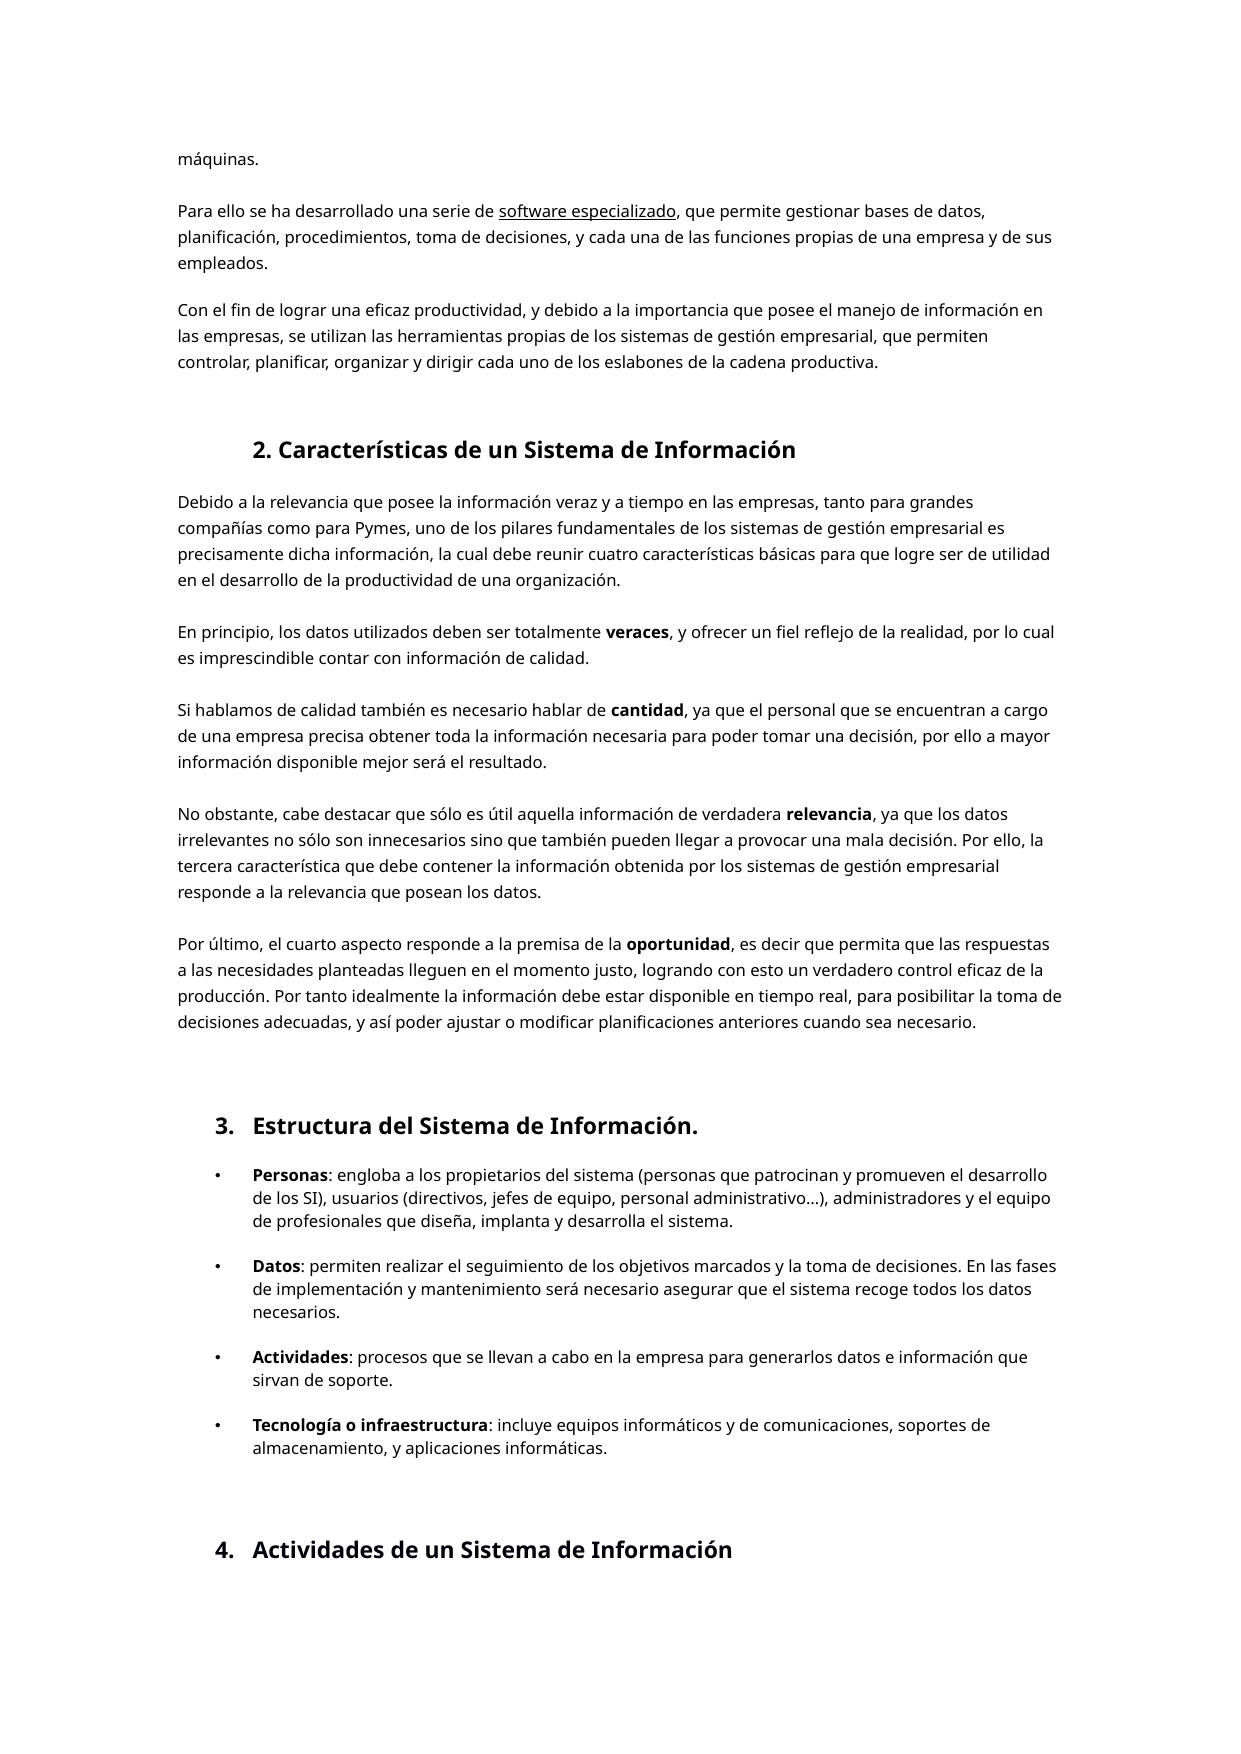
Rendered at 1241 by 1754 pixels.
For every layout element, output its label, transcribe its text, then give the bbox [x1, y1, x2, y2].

list Personas: engloba a los propietarios del sistema (personas que patrocinan y promueven el desarrollo de los SI), usuarios (directivos, jefes de equipo, personal administrativo…), administradores y el equipo de profesionales que diseña, implanta y desarrolla el sistema. [215, 1164, 1063, 1232]
list Actividades de un Sistema de Información [215, 1534, 1063, 1565]
list Datos: permiten realizar el seguimiento de los objetivos marcados y la toma de decisiones. En las fases de implementación y mantenimiento será necesario asegurar que el sistema recoge todos los datos necesarios. [215, 1255, 1063, 1323]
list Actividades: procesos que se llevan a cabo en la empresa para generarlos datos e información que sirvan de soporte. [215, 1346, 1063, 1391]
list Estructura del Sistema de Información. [215, 1110, 1063, 1141]
list 2. Características de un Sistema de Información [252, 398, 1063, 465]
text Debido a la relevancia que posee la información veraz y a tiempo en las empresas, tanto para grandes compañías como para Pymes, uno de los pilares fundamentales de los sistemas de gestión empresarial es precisamente dicha información, la cual debe reunir cuatro características básicas para que logre ser de utilidad en el desarrollo de la productividad de una organización. En principio, los datos utilizados deben ser totalmente veraces, y ofrecer un fiel reflejo de la realidad, por lo cual es imprescindible contar con información de calidad. Si hablamos de calidad también es necesario hablar de cantidad, ya que el personal que se encuentran a cargo de una empresa precisa obtener toda la información necesaria para poder tomar una decisión, por ello a mayor información disponible mejor será el resultado. No obstante, cabe destacar que sólo es útil aquella información de verdadera relevancia, ya que los datos irrelevantes no sólo son innecesarios sino que también pueden llegar a provocar una mala decisión. Por ello, la tercera característica que debe contener la información obtenida por los sistemas de gestión empresarial responde a la relevancia que posean los datos. Por último, el cuarto aspecto responde a la premisa de la oportunidad, es decir que permita que las respuestas a las necesidades planteadas lleguen en el momento justo, logrando con esto un verdadero control eficaz de la producción. Por tanto idealmente la información debe estar disponible en tiempo real, para posibilitar la toma de decisiones adecuadas, y así poder ajustar o modificar planificaciones anteriores cuando sea necesario. [177, 490, 1063, 1086]
text Con el fin de lograr una eficaz productividad, y debido a la importancia que posee el manejo de información en las empresas, se utilizan las herramientas propias de los sistemas de gestión empresarial, que permiten controlar, planificar, organizar y dirigir cada uno de los eslabones de la cadena productiva. [177, 299, 1063, 373]
list Tecnología o infraestructura: incluye equipos informáticos y de comunicaciones, soportes de almacenamiento, y aplicaciones informáticas. [215, 1414, 1063, 1459]
text máquinas. Para ello se ha desarrollado una serie de software especializado, que permite gestionar bases de datos, planificación, procedimientos, toma de decisiones, y cada una de las funciones propias de una empresa y de sus empleados. [177, 148, 1063, 274]
